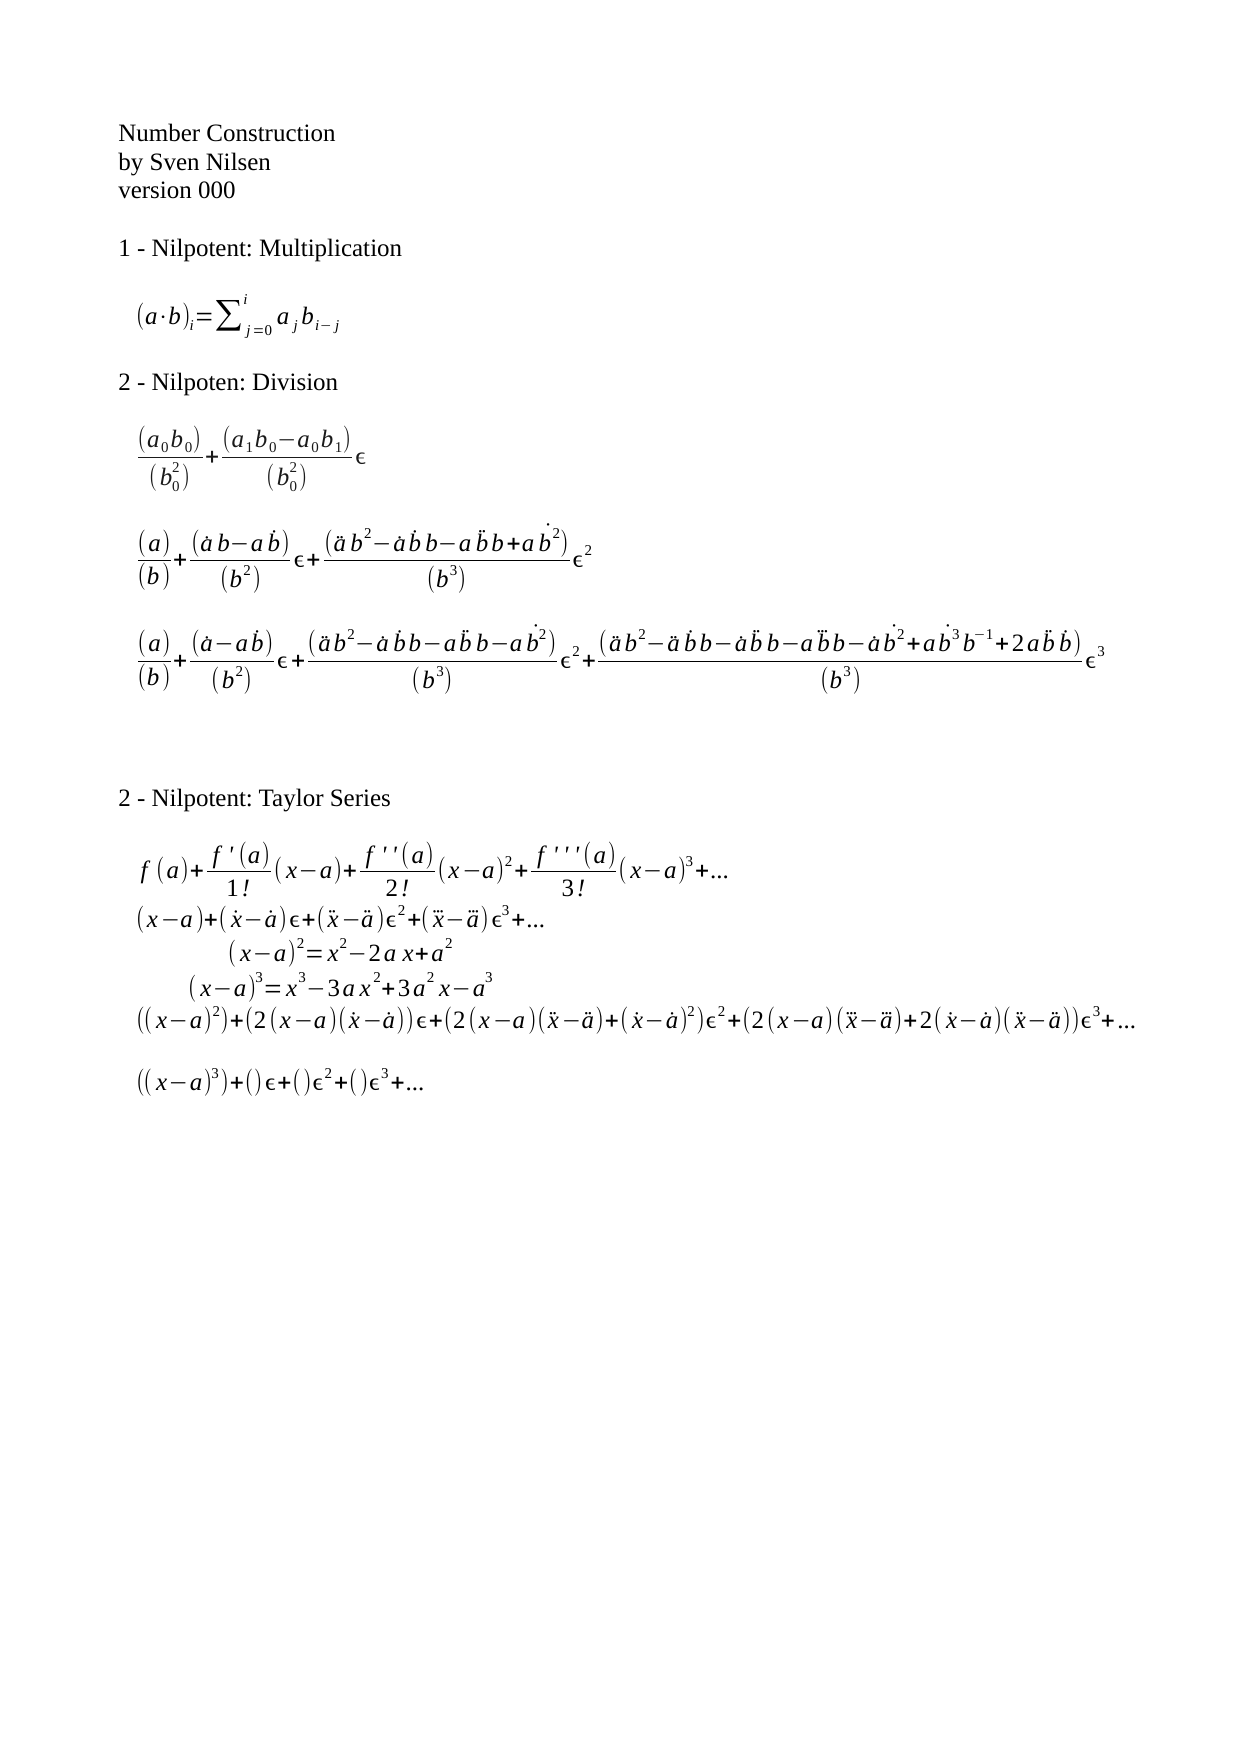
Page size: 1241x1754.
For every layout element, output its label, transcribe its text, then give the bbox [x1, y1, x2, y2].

text 2 - Nilpoten: Division [118, 367, 1122, 395]
text Number Construction [118, 118, 1122, 147]
text 2 - Nilpotent: Taylor Series [118, 783, 1122, 811]
text by Sven Nilsen [118, 147, 1122, 176]
text version 000 [118, 176, 1122, 204]
text 1 - Nilpotent: Multiplication [118, 233, 1122, 262]
